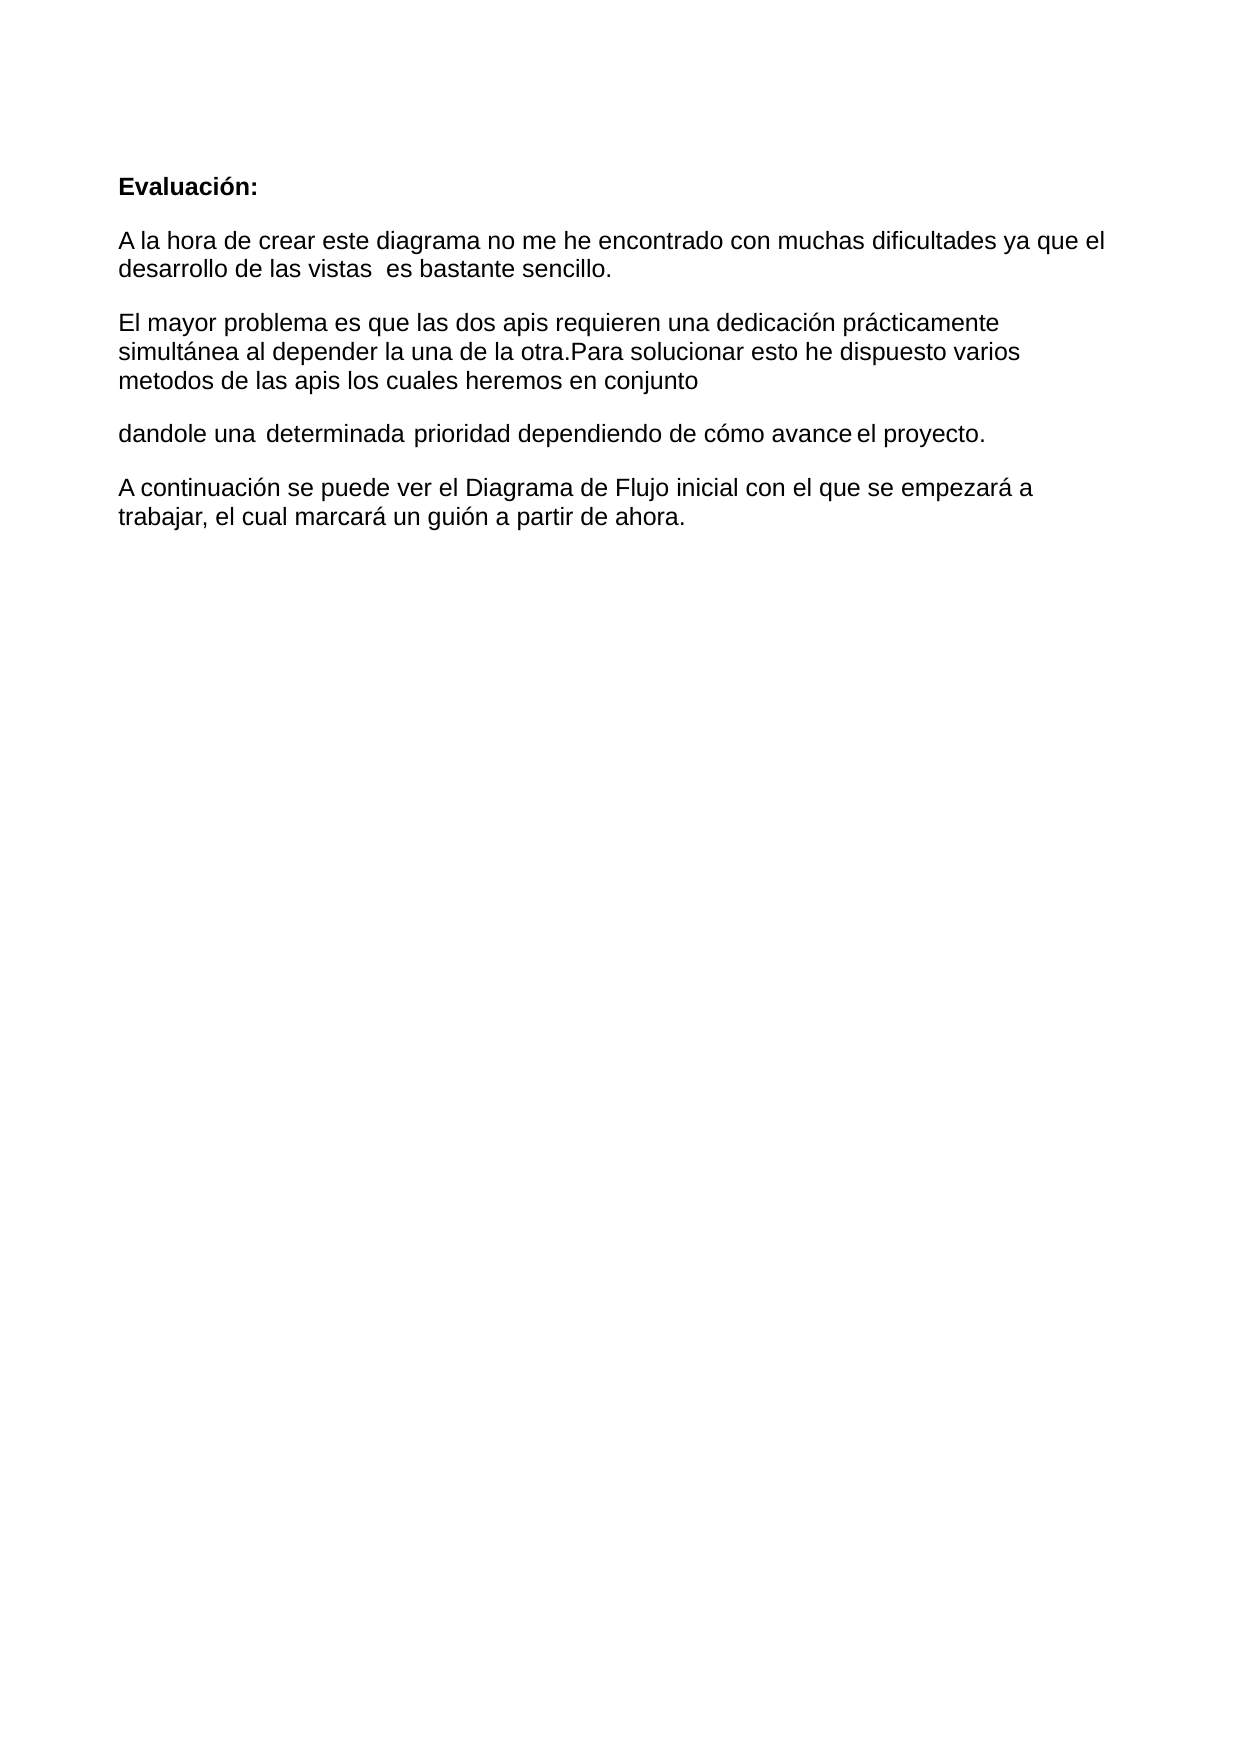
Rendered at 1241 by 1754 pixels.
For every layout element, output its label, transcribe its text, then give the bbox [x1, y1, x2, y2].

text Evaluación: [118, 172, 1122, 201]
text El mayor problema es que las dos apis requieren una dedicación prácticamente simultánea al depender la una de la otra.Para solucionar esto he dispuesto varios metodos de las apis los cuales heremos en conjunto [118, 308, 1122, 394]
text A continuación se puede ver el Diagrama de Flujo inicial con el que se empezará a trabajar, el cual marcará un guión a partir de ahora. [118, 473, 1122, 531]
text A la hora de crear este diagrama no me he encontrado con muchas dificultades ya que el desarrollo de las vistas es bastante sencillo. [118, 226, 1122, 283]
text dandole una determinada prioridad dependiendo de cómo avance el proyecto. [118, 419, 1122, 448]
